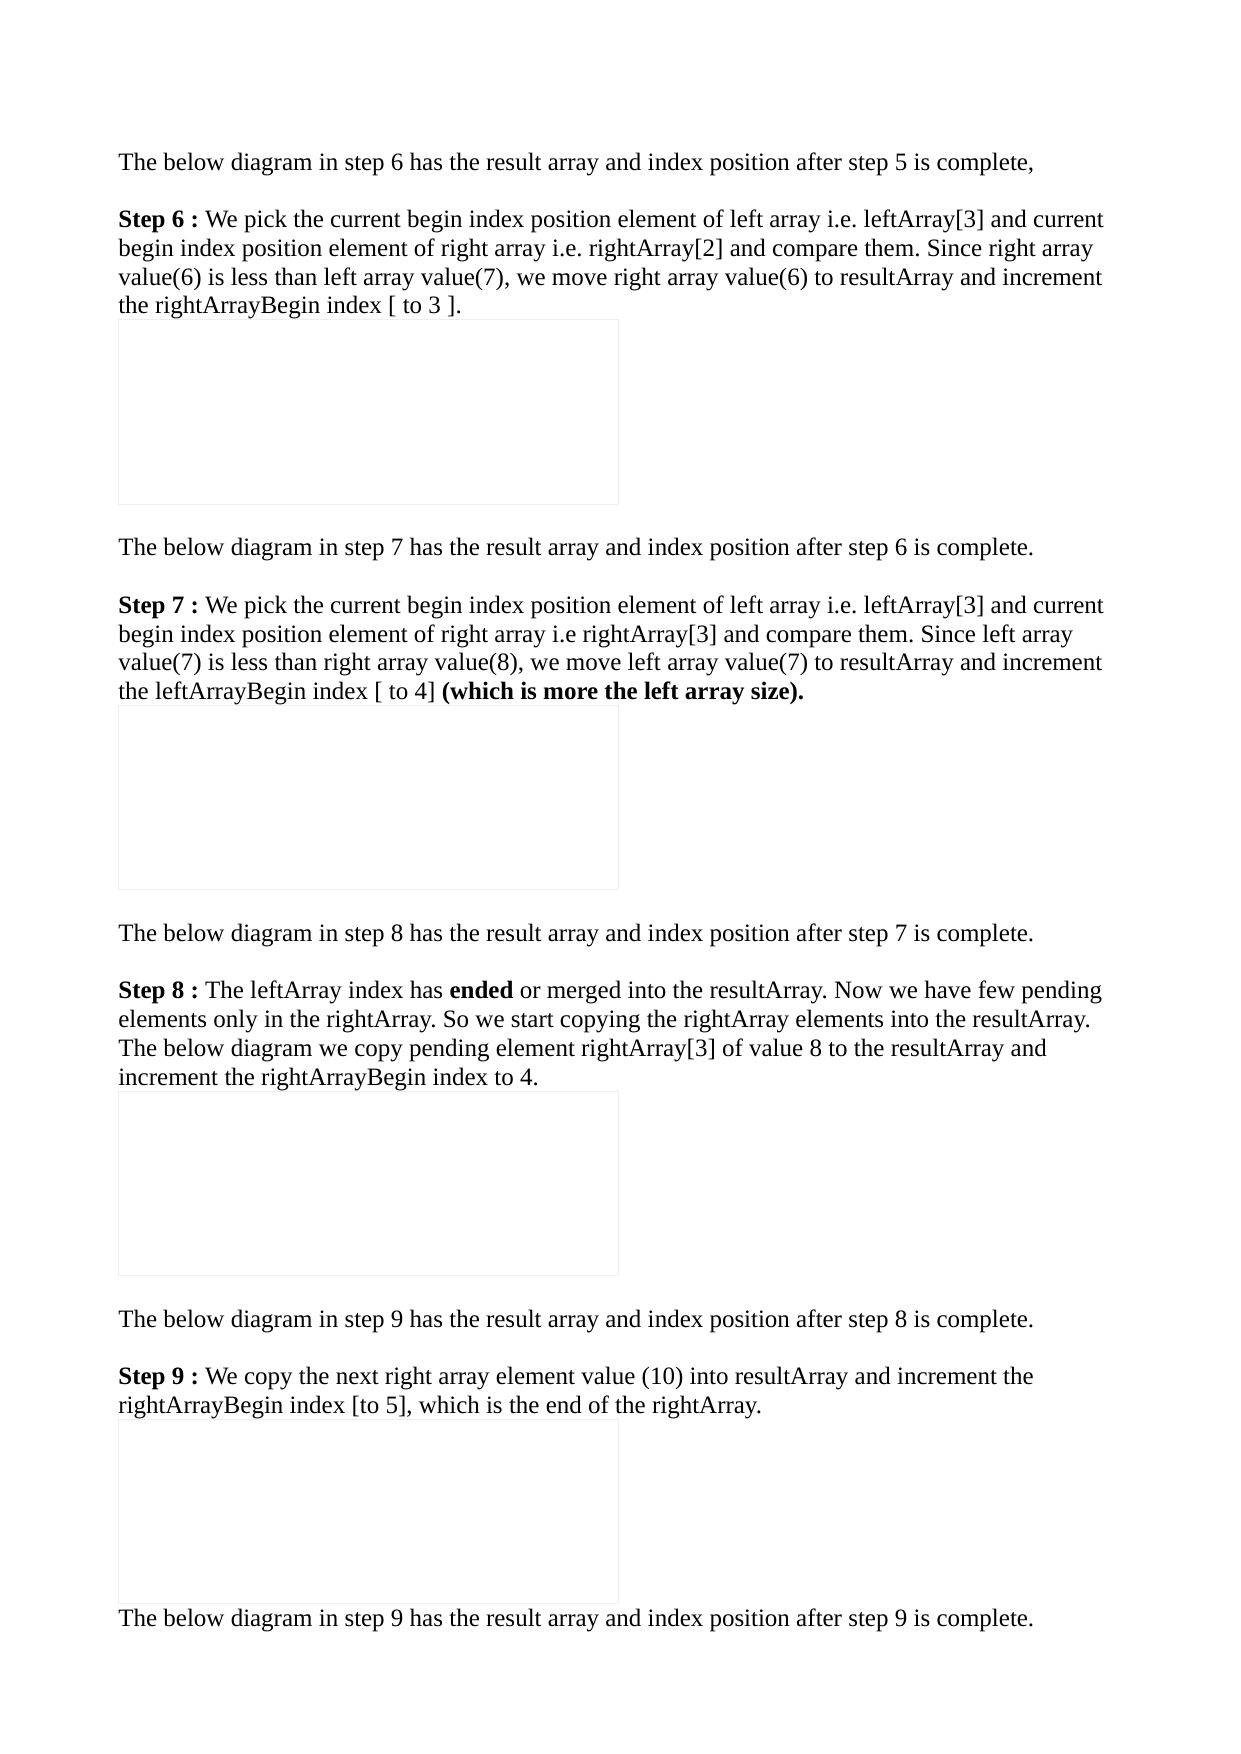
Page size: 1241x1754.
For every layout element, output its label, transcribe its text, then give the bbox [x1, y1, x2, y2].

text The below diagram in step 7 has the result array and index position after step 6 is complete. Step 7 : We pick the current begin index position element of left array i.e. leftArray[3] and current begin index position element of right array i.e rightArray[3] and compare them. Since left array value(7) is less than right array value(8), we move left array value(7) to resultArray and increment the leftArrayBegin index [ to 4] (which is more the left array size). [118, 504, 1122, 705]
text The below diagram in step 6 has the result array and index position after step 5 is complete, Step 6 : We pick the current begin index position element of left array i.e. leftArray[3] and current begin index position element of right array i.e. rightArray[2] and compare them. Since right array value(6) is less than left array value(7), we move right array value(6) to resultArray and increment the rightArrayBegin index [ to 3 ]. [118, 118, 1122, 319]
text The below diagram in step 8 has the result array and index position after step 7 is complete. Step 8 : The leftArray index has ended or merged into the resultArray. Now we have few pending elements only in the rightArray. So we start copying the rightArray elements into the resultArray. The below diagram we copy pending element rightArray[3] of value 8 to the resultArray and increment the rightArrayBegin index to 4. [118, 889, 1122, 1091]
text The below diagram in step 9 has the result array and index position after step 9 is complete. [118, 1603, 1122, 1632]
text The below diagram in step 9 has the result array and index position after step 8 is complete. Step 9 : We copy the next right array element value (10) into resultArray and increment the rightArrayBegin index [to 5], which is the end of the rightArray. [118, 1275, 1122, 1419]
